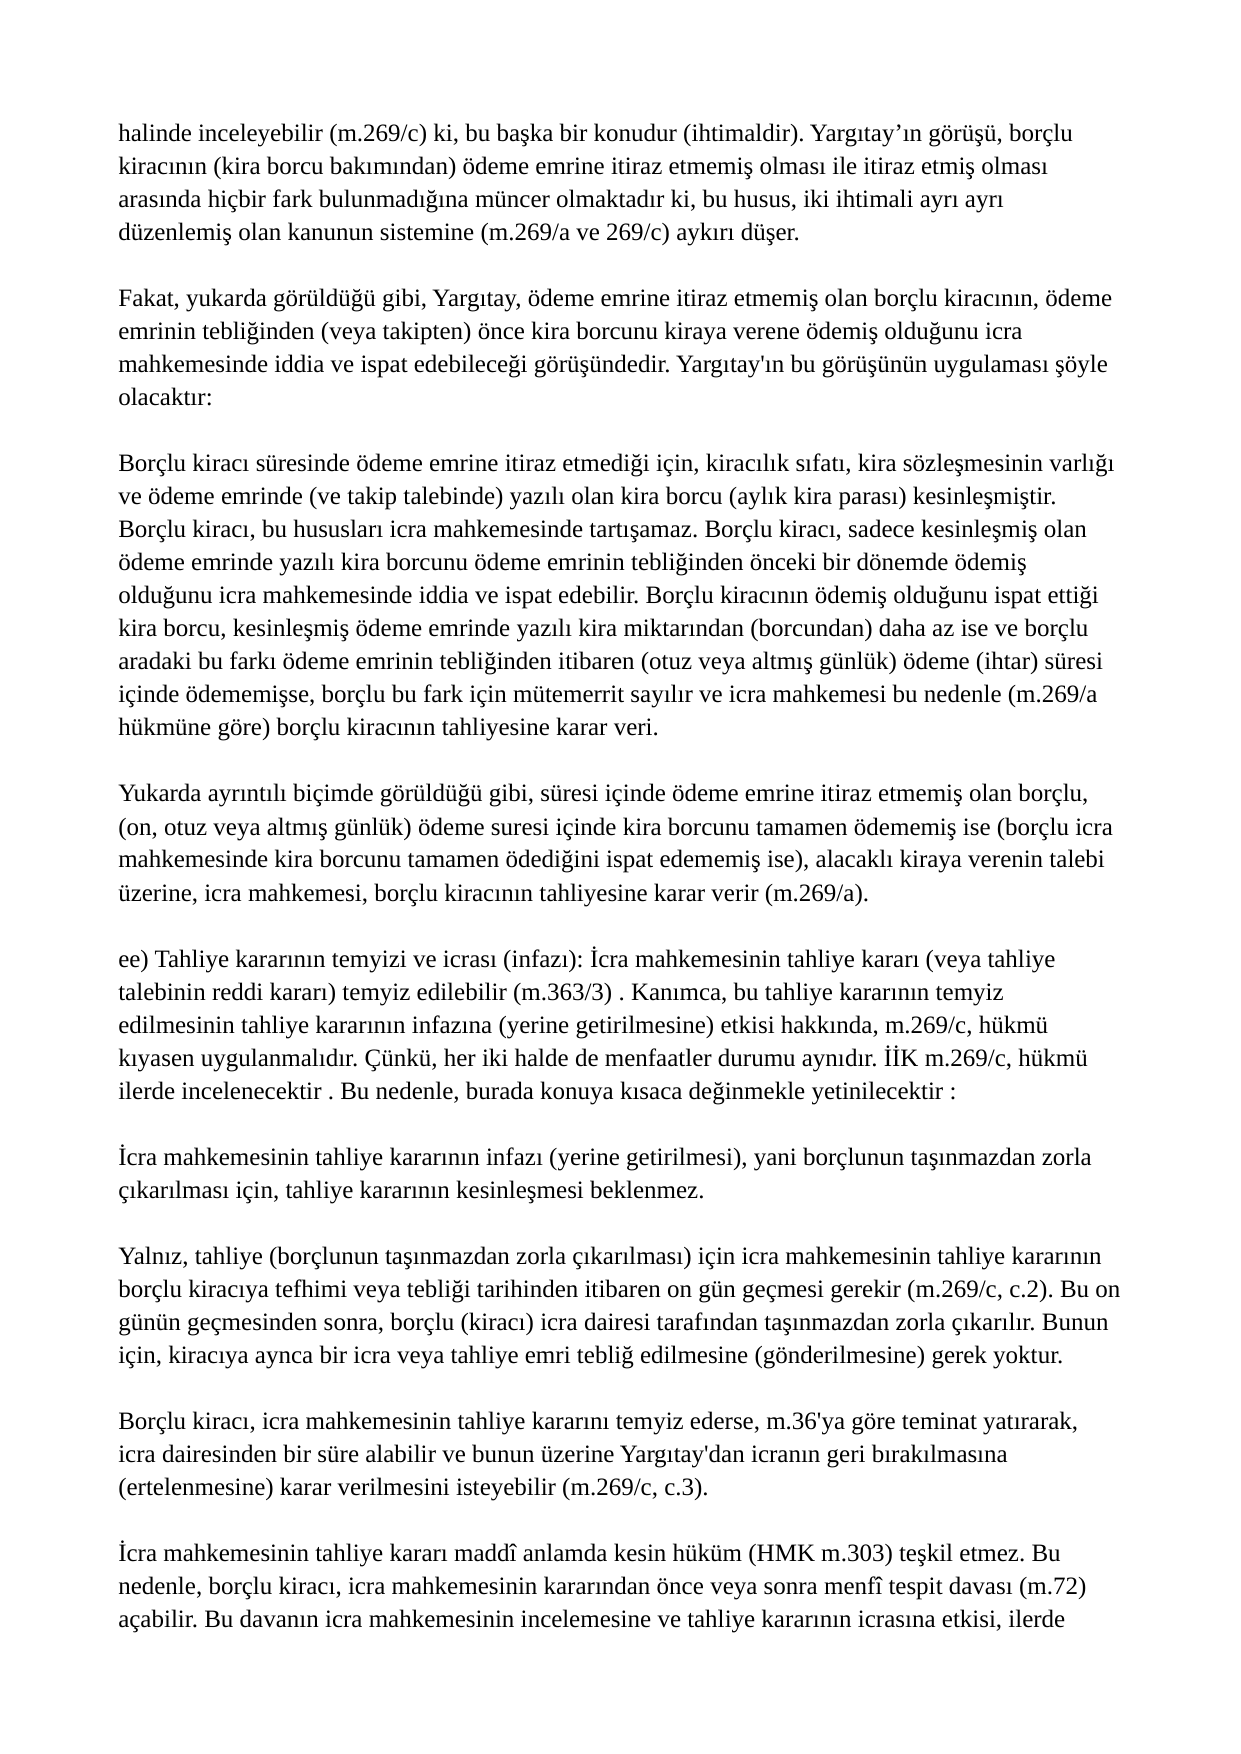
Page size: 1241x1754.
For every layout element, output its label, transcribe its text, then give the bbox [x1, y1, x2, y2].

text halinde inceleyebilir (m.269/c) ki, bu başka bir konudur (ihtimaldir). Yargıtay’ın görüşü, borçlu kiracının (kira borcu bakımından) ödeme emrine itiraz etmemiş olması ile itiraz etmiş olması arasında hiçbir fark bulunmadığına müncer olmaktadır ki, bu husus, iki ihtimali ayrı ayrı düzenlemiş olan kanunun sistemine (m.269/a ve 269/c) aykırı düşer. Fakat, yukarda görüldüğü gibi, Yargıtay, ödeme emrine itiraz etmemiş olan borçlu kiracının, ödeme emrinin tebliğinden (veya takipten) önce kira borcunu kiraya verene ödemiş olduğunu icra mahkemesinde iddia ve ispat edebileceği görüşündedir. Yargıtay'ın bu görüşünün uygulaması şöyle olacaktır: Borçlu kiracı süresinde ödeme emrine itiraz etmediği için, kiracılık sıfatı, kira sözleşmesinin varlığı ve ödeme emrinde (ve takip talebinde) yazılı olan kira borcu (aylık kira parası) kesinleşmiştir. Borçlu kiracı, bu hususları icra mahkemesinde tartışamaz. Borçlu kiracı, sadece kesinleşmiş olan ödeme emrinde yazılı kira borcunu ödeme emrinin tebliğinden önceki bir dönemde ödemiş olduğunu icra mahkemesinde iddia ve ispat edebilir. Borçlu kiracının ödemiş olduğunu ispat ettiği kira borcu, kesinleşmiş ödeme emrinde yazılı kira miktarından (borcundan) daha az ise ve borçlu aradaki bu farkı ödeme emrinin tebliğinden itibaren (otuz veya altmış günlük) ödeme (ihtar) süresi içinde ödememişse, borçlu bu fark için mütemerrit sayılır ve icra mahkemesi bu nedenle (m.269/a hükmüne göre) borçlu kiracının tahliyesine karar veri. Yukarda ayrıntılı biçimde görüldüğü gibi, süresi içinde ödeme emrine itiraz etmemiş olan borçlu, (on, otuz veya altmış günlük) ödeme suresi içinde kira borcunu tamamen ödememiş ise (borçlu icra mahkemesinde kira borcunu tamamen ödediğini ispat edememiş ise), alacaklı kiraya verenin talebi üzerine, icra mahkemesi, borçlu kiracının tahliyesine karar verir (m.269/a). ee) Tahliye kararının temyizi ve icrası (infazı): İcra mahkemesinin tahliye kararı (veya tahliye talebinin reddi kararı) temyiz edilebilir (m.363/3) . Kanımca, bu tahliye kararının temyiz edilmesinin tahliye kararının infazına (yerine getirilmesine) etkisi hakkında, m.269/c, hükmü kıyasen uygulanmalıdır. Çünkü, her iki halde de menfaatler durumu aynıdır. İİK m.269/c, hükmü ilerde incelenecektir . Bu nedenle, burada konuya kısaca değinmekle yetinilecektir : İcra mahkemesinin tahliye kararının infazı (yerine getirilmesi), yani borçlunun taşınmazdan zorla çıkarılması için, tahliye kararının kesinleşmesi beklenmez. Yalnız, tahliye (borçlunun taşınmazdan zorla çıkarılması) için icra mahkemesinin tahliye kararının borçlu kiracıya tefhimi veya tebliği tarihinden itibaren on gün geçmesi gerekir (m.269/c, c.2). Bu on günün geçmesinden sonra, borçlu (kiracı) icra dairesi tarafından taşınmazdan zorla çıkarılır. Bunun için, kiracıya aynca bir icra veya tahliye emri tebliğ edilmesine (gönderilmesine) gerek yoktur. Borçlu kiracı, icra mahkemesinin tahliye kararını temyiz ederse, m.36'ya göre teminat yatırarak, icra dairesinden bir süre alabilir ve bunun üzerine Yargıtay'dan icranın geri bırakılmasına (ertelenmesine) karar verilmesini isteyebilir (m.269/c, c.3). İcra mahkemesinin tahliye kararı maddî anlamda kesin hüküm (HMK m.303) teşkil etmez. Bu nedenle, borçlu kiracı, icra mahkemesinin kararından önce veya sonra menfî tespit davası (m.72) açabilir. Bu davanın icra mahkemesinin incelemesine ve tahliye kararının icrasına etkisi, ilerde [118, 118, 1122, 1633]
